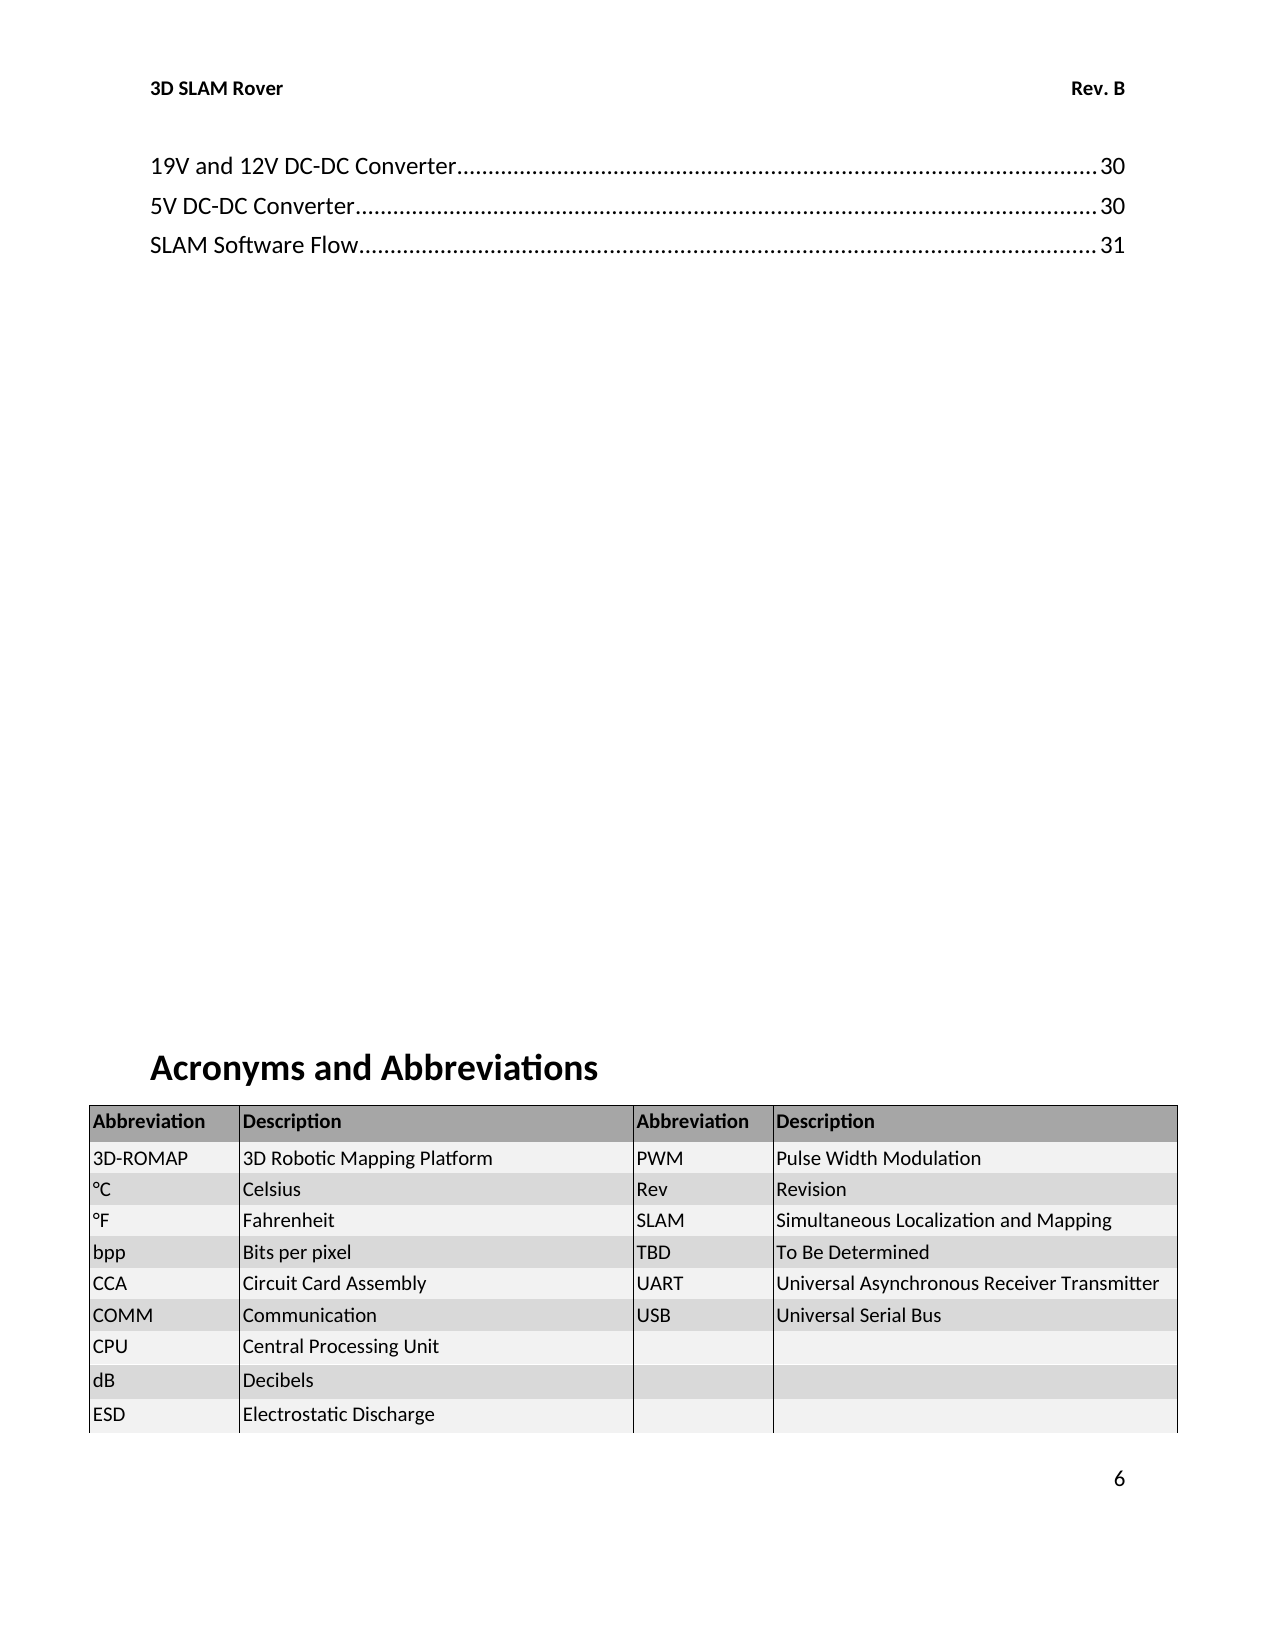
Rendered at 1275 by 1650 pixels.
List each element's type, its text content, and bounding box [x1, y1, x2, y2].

table_cell Pulse Width Modulation [774, 1142, 1177, 1173]
table_cell CPU [90, 1331, 239, 1364]
table_cell Bits per pixel [240, 1236, 633, 1268]
table_cell ESD [90, 1399, 239, 1433]
subtitle Acronyms and Abbreviations [150, 1044, 1125, 1090]
table_cell [774, 1399, 1177, 1433]
table_cell Decibels [240, 1365, 633, 1399]
table_cell Universal Serial Bus [774, 1299, 1177, 1331]
table_cell dB [90, 1365, 239, 1399]
text 5V DC-DC Converter 30 [150, 190, 1125, 220]
table_cell Communication [240, 1299, 633, 1331]
table_cell [634, 1399, 773, 1433]
text SLAM Software Flow 31 [150, 229, 1125, 260]
table_cell Revision [774, 1173, 1177, 1205]
table_cell Celsius [240, 1173, 633, 1205]
table_cell Electrostatic Discharge [240, 1399, 633, 1433]
table_cell [774, 1331, 1177, 1364]
table_cell [774, 1365, 1177, 1399]
table_header Description [240, 1106, 633, 1142]
table_cell SLAM [634, 1205, 773, 1236]
table_cell Universal Asynchronous Receiver Transmitter [774, 1268, 1177, 1299]
table_cell °C [90, 1173, 239, 1205]
table_header Abbreviation [90, 1106, 239, 1142]
table_cell Simultaneous Localization and Mapping [774, 1205, 1177, 1236]
table_cell °F [90, 1205, 239, 1236]
table_cell CCA [90, 1268, 239, 1299]
table_cell Central Processing Unit [240, 1331, 633, 1364]
table_cell [634, 1365, 773, 1399]
table_cell Circuit Card Assembly [240, 1268, 633, 1299]
table_cell 3D-ROMAP [90, 1142, 239, 1173]
table_cell COMM [90, 1299, 239, 1331]
table_cell [634, 1331, 773, 1364]
table_cell TBD [634, 1236, 773, 1268]
table_cell UART [634, 1268, 773, 1299]
table_cell 3D Robotic Mapping Platform [240, 1142, 633, 1173]
table_cell PWM [634, 1142, 773, 1173]
table_cell Fahrenheit [240, 1205, 633, 1236]
table_cell bpp [90, 1236, 239, 1268]
table_cell Rev [634, 1173, 773, 1205]
table_header Abbreviation [634, 1106, 773, 1142]
text 19V and 12V DC-DC Converter 30 [150, 150, 1125, 181]
table_cell USB [634, 1299, 773, 1331]
table_cell To Be Determined [774, 1236, 1177, 1268]
table_header Description [774, 1106, 1177, 1142]
